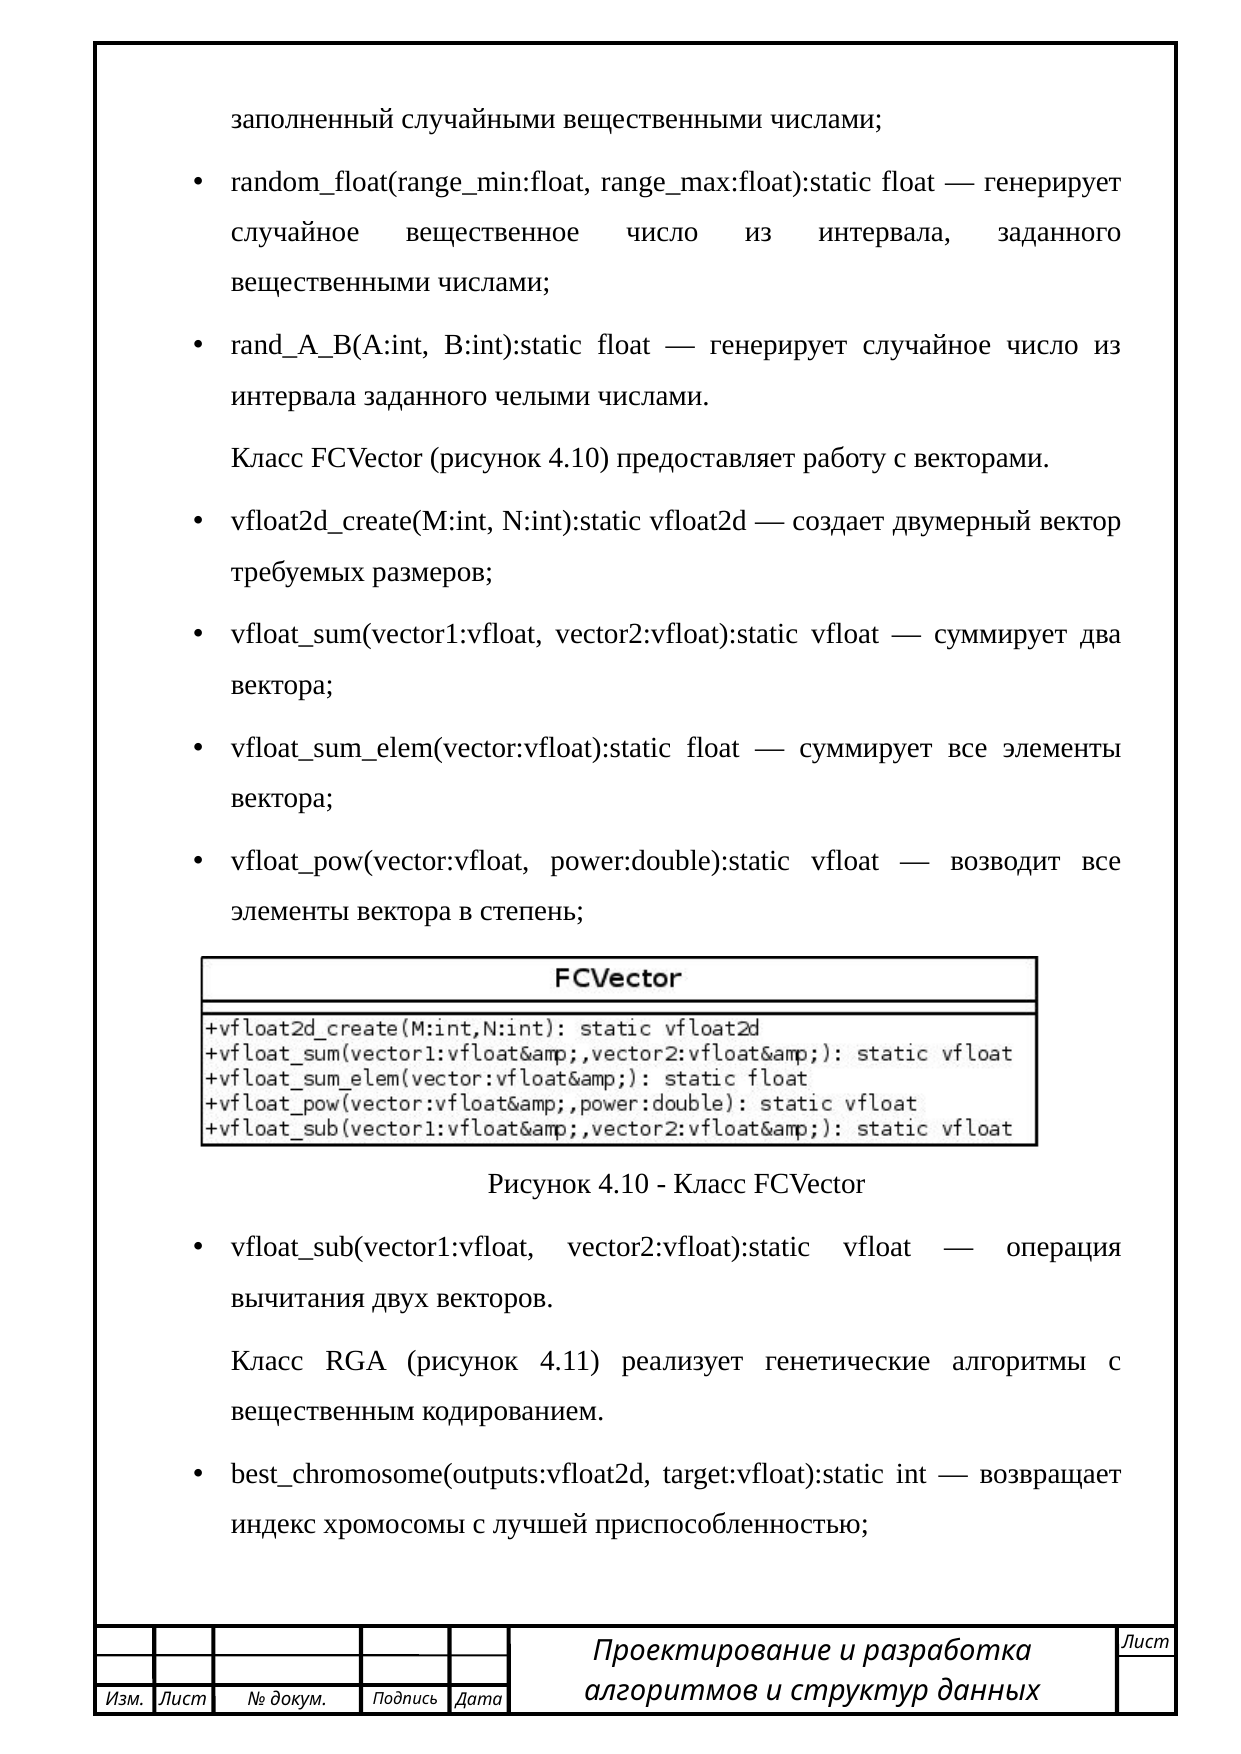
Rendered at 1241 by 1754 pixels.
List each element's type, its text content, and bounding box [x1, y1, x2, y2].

list random_float(range_min:float, range_max:float):static float — генерирует случайное вещественное число из интервала, заданного вещественными числами; [193, 164, 1122, 298]
list rand_A_B(A:int, B:int):static float — генерирует случайное число из интервала заданного челыми числами. [193, 327, 1122, 411]
picture [200, 956, 1040, 1150]
list Класс RGA (рисунок 4.11) реализует генетические алгоритмы с вещественным кодированием. [193, 1343, 1122, 1427]
list vfloat_sum(vector1:vfloat, vector2:vfloat):static vfloat — суммирует два вектора; [193, 616, 1122, 700]
list best_chromosome(outputs:vfloat2d, target:vfloat):static int — возвращает индекс хромосомы с лучшей приспособленностью; [193, 1456, 1122, 1540]
list vfloat_sum_elem(vector:vfloat):static float — суммирует все элементы вектора; [193, 730, 1122, 814]
list заполненный случайными вещественными числами; [193, 101, 1122, 134]
list Класс FCVector (рисунок 4.10) предоставляет работу с векторами. [193, 440, 1122, 474]
list vfloat_pow(vector:vfloat, power:double):static vfloat — возводит все элементы вектора в степень; [193, 843, 1122, 927]
list vfloat2d_create(M:int, N:int):static vfloat2d — создает двумерный вектор требуемых размеров; [193, 503, 1122, 587]
list vfloat_sub(vector1:vfloat, vector2:vfloat):static vfloat — операция вычитания двух векторов. [193, 1229, 1122, 1313]
list Рисунок 4.10 - Класс FCVector [193, 956, 1122, 1200]
